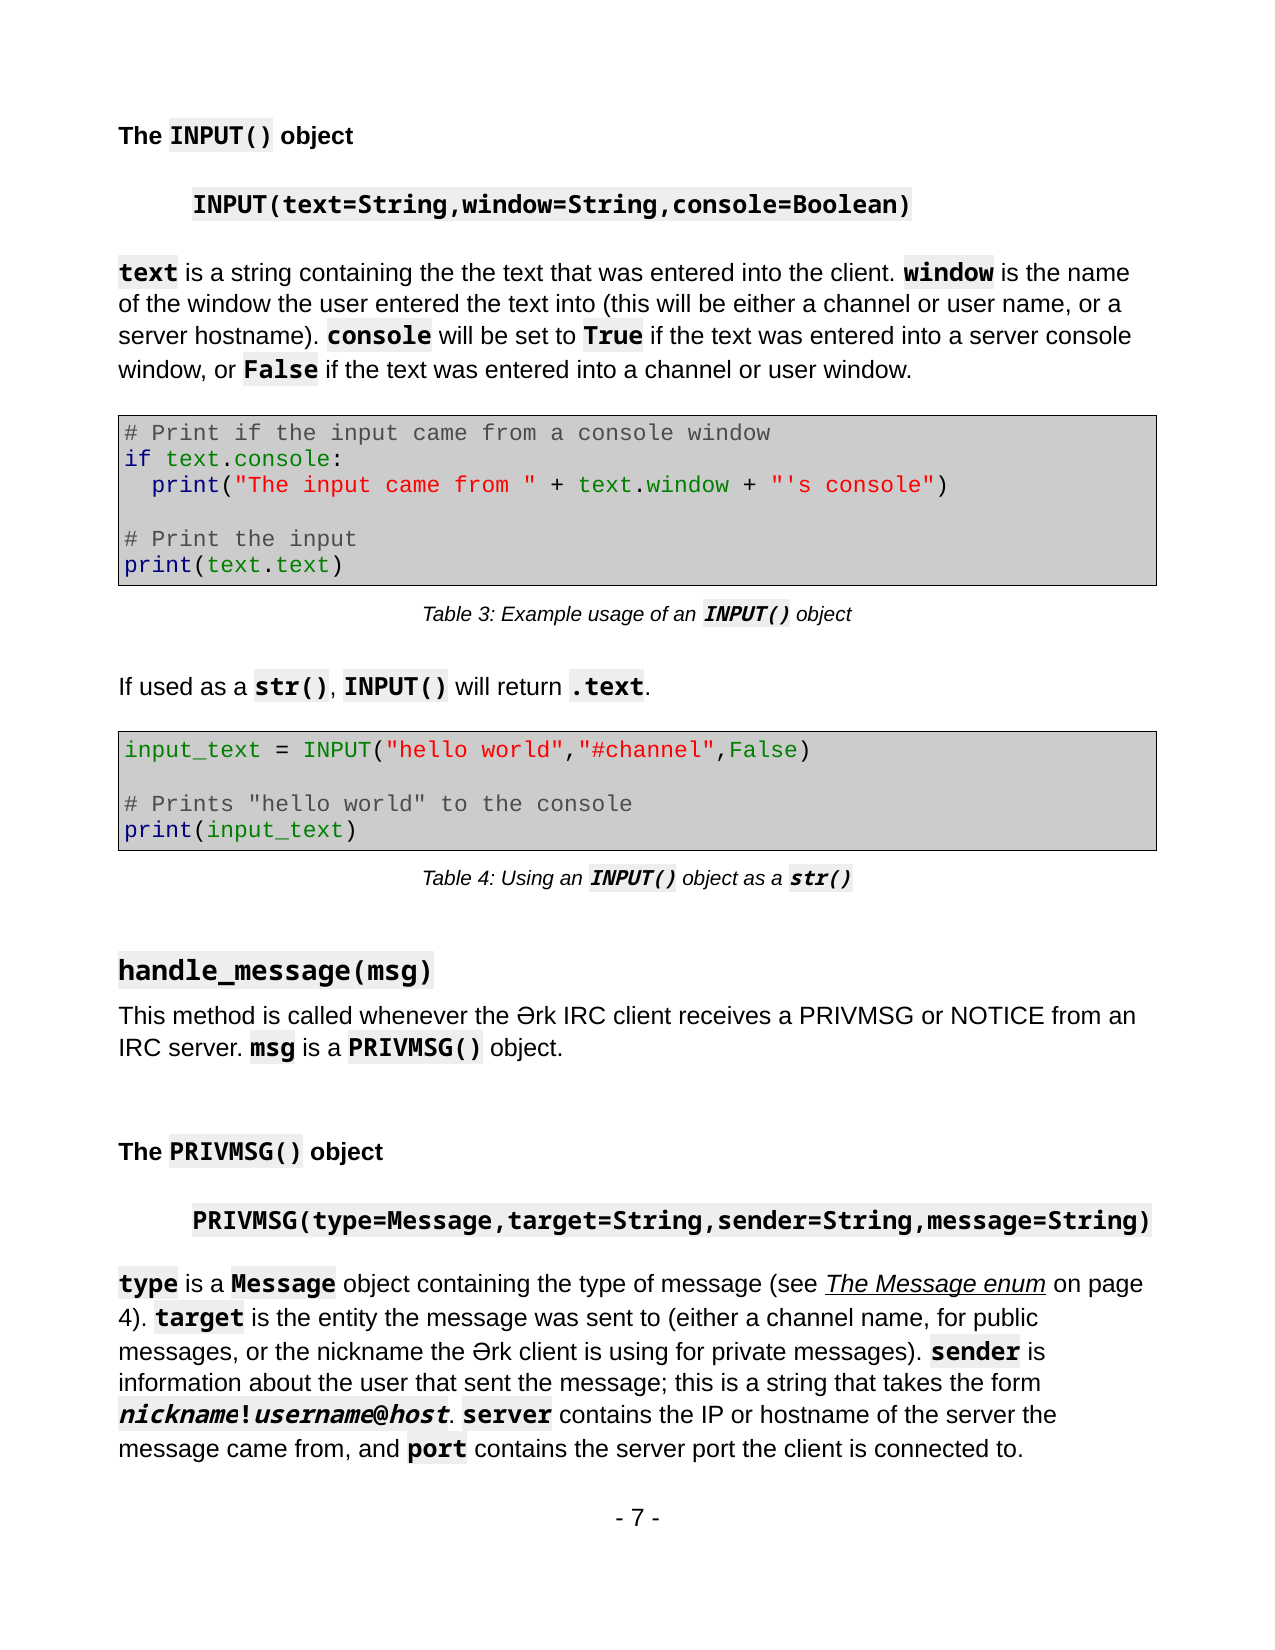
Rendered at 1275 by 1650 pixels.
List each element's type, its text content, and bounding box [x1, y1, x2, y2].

text Table 4: Using an INPUT() object as a str() [118, 863, 1157, 892]
text Table 3: Example usage of an INPUT() object [118, 599, 703, 627]
text INPUT(text=String,window=String,console=Boolean) [912, 187, 1157, 221]
text If used as a str(), INPUT() will return .text. [118, 668, 1157, 702]
subtitle handle_message(msg) [434, 951, 1157, 989]
table_header # Print if the input came from a console window if text.console: print("The input came from " + text.window + "'s console") # Print the input print(text.text) [119, 416, 1156, 585]
text text is a string containing the the text that was entered into the client. window is the name of the window the user entered the text into (this will be either a channel or user name, or a server hostname). console will be set to True if the text was entered into a server console window, or False if the text was entered into a channel or user window. [118, 255, 1157, 386]
subtitle The INPUT() object [118, 118, 169, 152]
text Table 3: Example usage of an INPUT() object [790, 599, 1157, 627]
table_header input_text = INPUT("hello world","#channel",False) # Prints "hello world" to the console print(input_text) [119, 732, 1156, 850]
subtitle The INPUT() object [273, 118, 1157, 152]
text type is a Message object containing the type of message (see The Message enum on page 4). target is the entity the message was sent to (either a channel name, for public messages, or the nickname the Ərk client is using for private messages). sender is information about the user that sent the message; this is a string that takes the form nickname!username@host. server contains the IP or hostname of the server the message came from, and port contains the server port the client is connected to. [118, 1266, 1157, 1464]
subtitle The PRIVMSG() object [118, 1134, 169, 1168]
subtitle The PRIVMSG() object [303, 1134, 1157, 1168]
text This method is called whenever the Ərk IRC client receives a PRIVMSG or NOTICE from an IRC server. msg is a PRIVMSG() object. [118, 1001, 1157, 1064]
